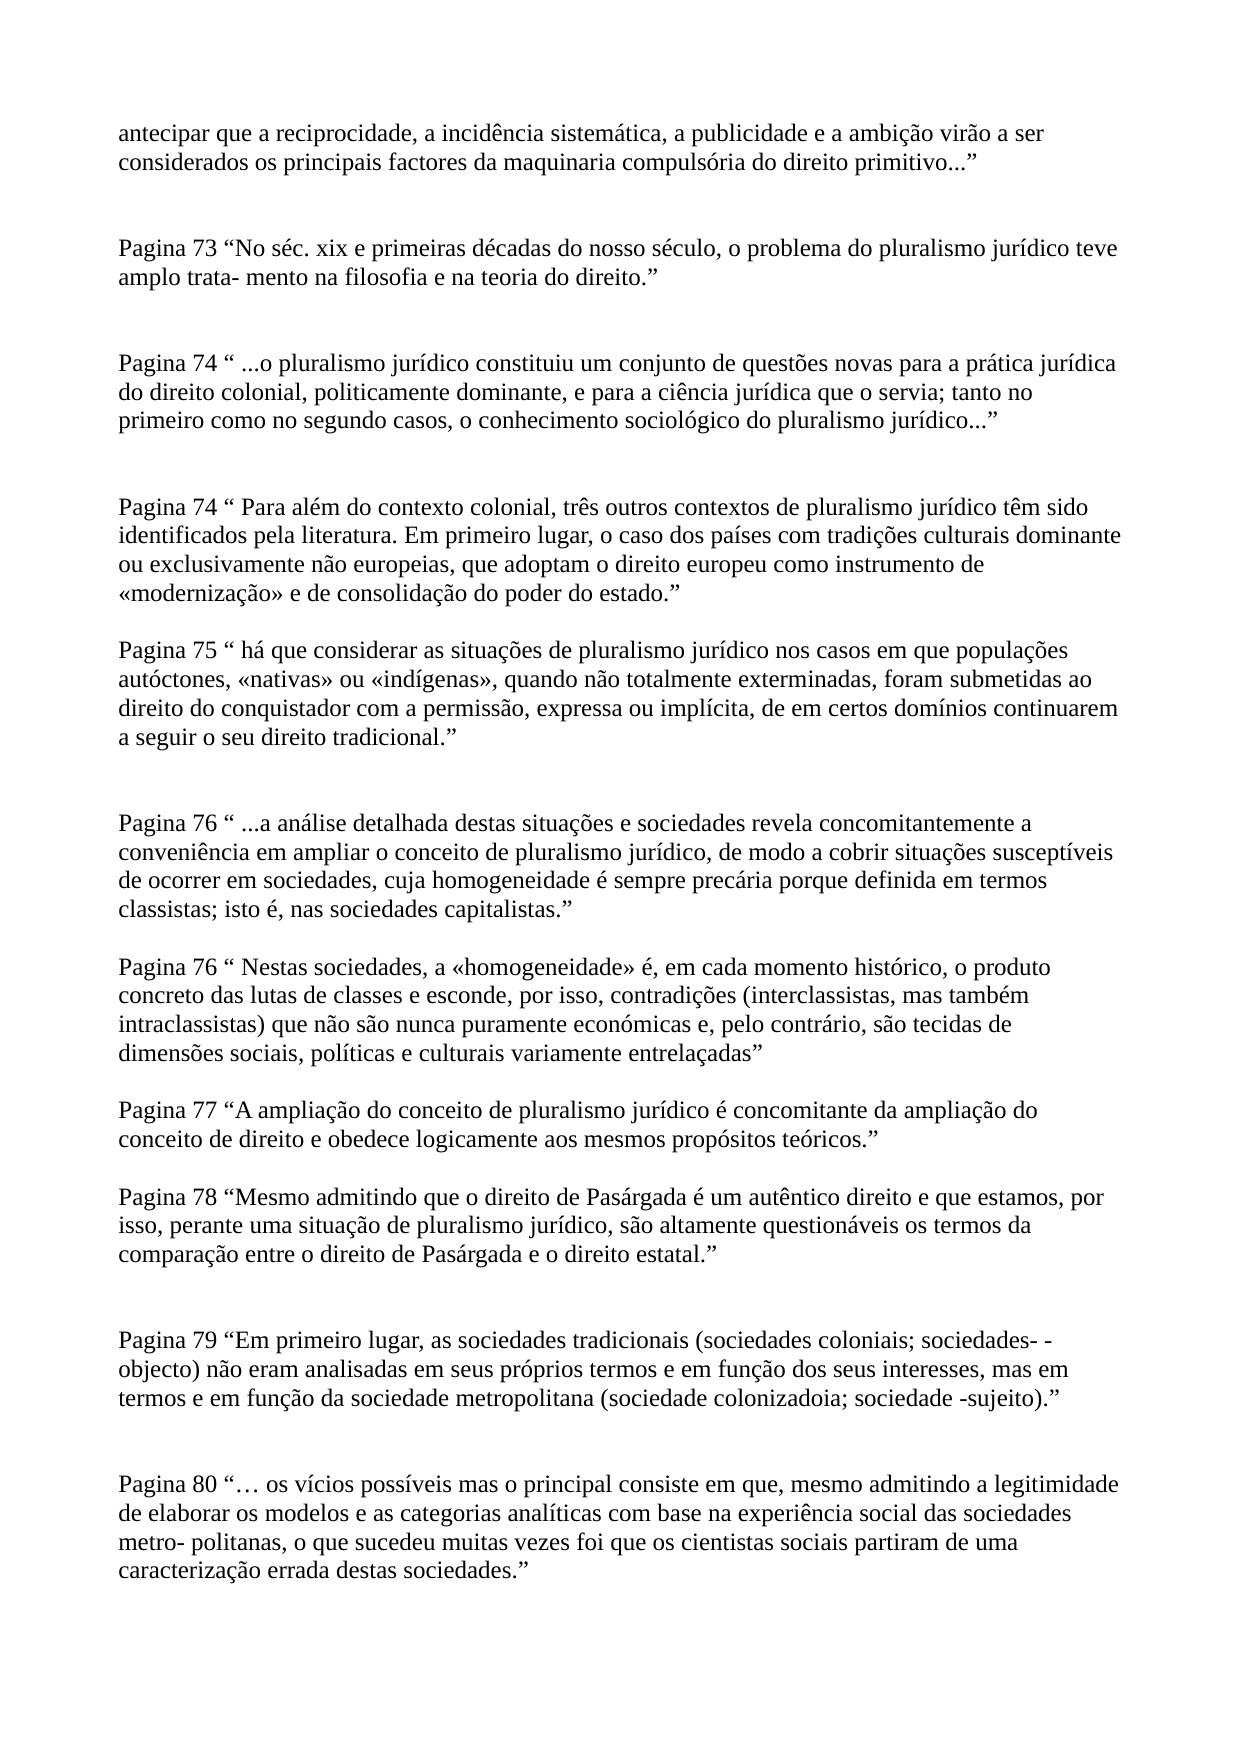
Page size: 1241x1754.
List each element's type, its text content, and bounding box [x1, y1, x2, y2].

text Pagina 74 “ Para além do contexto colonial, três outros contextos de pluralismo jurídico têm sido identificados pela literatura. Em primeiro lugar, o caso dos países com tradições culturais dominante ou exclusivamente não europeias, que adoptam o direito europeu como instrumento de «modernização» e de consolidação do poder do estado.” [118, 492, 1122, 607]
text Pagina 76 “ ...a análise detalhada destas situações e sociedades revela concomitantemente a conveniência em ampliar o conceito de pluralismo jurídico, de modo a cobrir situações susceptíveis de ocorrer em sociedades, cuja homogeneidade é sempre precária porque definida em termos classistas; isto é, nas sociedades capitalistas.” [118, 808, 1122, 923]
text Pagina 75 “ há que considerar as situações de pluralismo jurídico nos casos em que populações autóctones, «nativas» ou «indígenas», quando não totalmente exterminadas, foram submetidas ao direito do conquistador com a permissão, expressa ou implícita, de em certos domínios continuarem a seguir o seu direito tradicional.” [118, 636, 1122, 751]
text Pagina 74 “ ...o pluralismo jurídico constituiu um conjunto de questões novas para a prática jurídica do direito colonial, politicamente dominante, e para a ciência jurídica que o servia; tanto no primeiro como no segundo casos, o conhecimento sociológico do pluralismo jurídico...” [118, 348, 1122, 434]
text Pagina 79 “Em primeiro lugar, as sociedades tradicionais (sociedades coloniais; sociedades- -objecto) não eram analisadas em seus próprios termos e em função dos seus interesses, mas em termos e em função da sociedade metropolitana (sociedade colonizadoia; sociedade -sujeito).” [118, 1326, 1122, 1412]
text Pagina 77 “A ampliação do conceito de pluralismo jurídico é concomitante da ampliação do conceito de direito e obedece logicamente aos mesmos propósitos teóricos.” [118, 1096, 1122, 1153]
text Pagina 73 “No séc. xix e primeiras décadas do nosso século, o problema do pluralismo jurídico teve amplo trata- mento na filosofia e na teoria do direito.” [118, 233, 1122, 291]
text antecipar que a reciprocidade, a incidência sistemática, a publicidade e a ambição virão a ser considerados os principais factores da maquinaria compulsória do direito primitivo...” [118, 118, 1122, 176]
text Pagina 78 “Mesmo admitindo que o direito de Pasárgada é um autêntico direito e que estamos, por isso, perante uma situação de pluralismo jurídico, são altamente questionáveis os termos da comparação entre o direito de Pasárgada e o direito estatal.” [118, 1182, 1122, 1268]
text Pagina 76 “ Nestas sociedades, a «homogeneidade» é, em cada momento histórico, o produto concreto das lutas de classes e esconde, por isso, contradições (interclassistas, mas também intraclassistas) que não são nunca puramente económicas e, pelo contrário, são tecidas de dimensões sociais, políticas e culturais variamente entrelaçadas” [118, 952, 1122, 1067]
text Pagina 80 “… os vícios possíveis mas o principal consiste em que, mesmo admitindo a legitimidade de elaborar os modelos e as categorias analíticas com base na experiência social das sociedades metro- politanas, o que sucedeu muitas vezes foi que os cientistas sociais partiram de uma caracterização errada destas sociedades.” [118, 1469, 1122, 1584]
